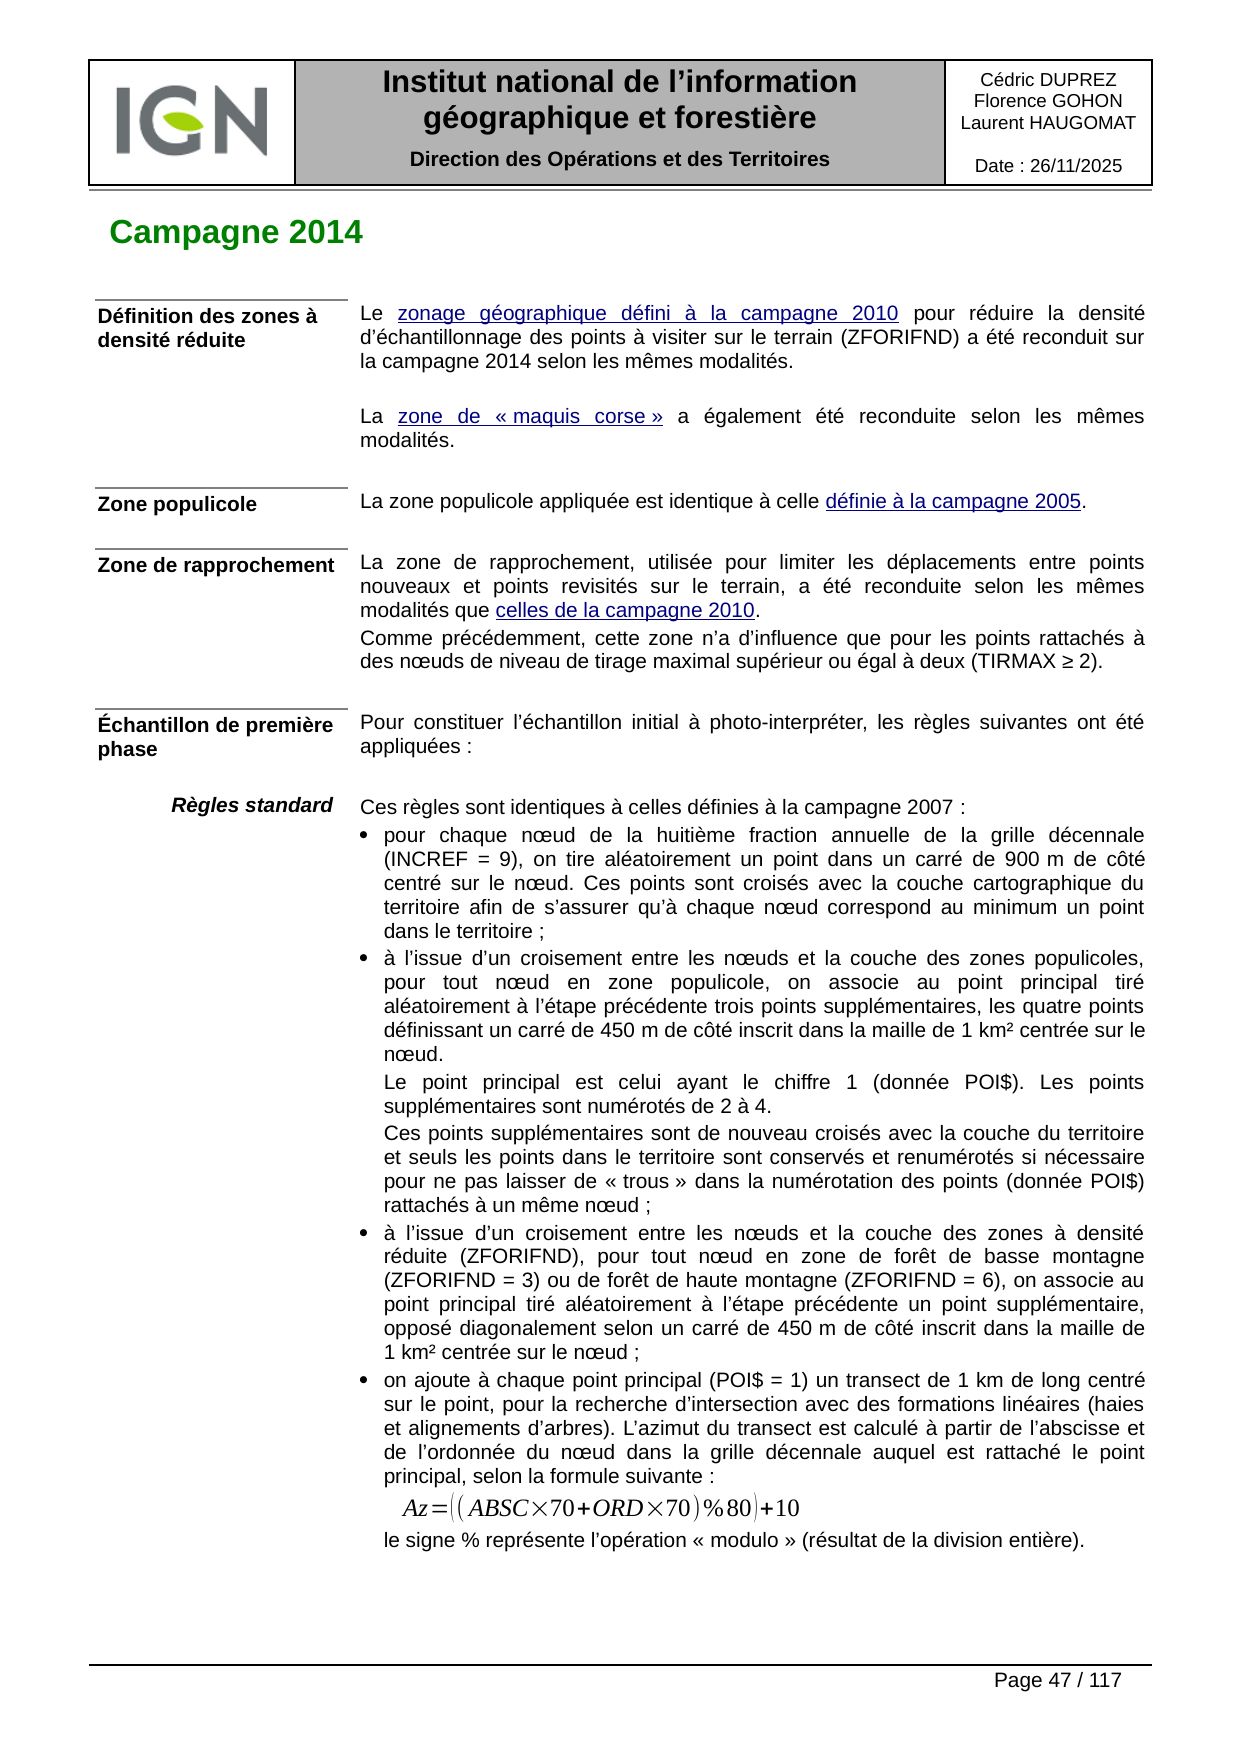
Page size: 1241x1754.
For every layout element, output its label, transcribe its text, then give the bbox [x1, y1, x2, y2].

table_cell La zone de rapprochement, utilisée pour limiter les déplacements entre points nouveaux et points revisités sur le terrain, a été reconduite selon les mêmes modalités que celles de la campagne 2010. Comme précédemment, cette zone n’a d’influence que pour les points rattachés à des nœuds de niveau de tirage maximal supérieur ou égal à deux (TIRMAX ≥ 2). [354, 546, 1152, 707]
table_cell Ces règles sont identiques à celles définies à la campagne 2007 : pour chaque nœud de la huitième fraction annuelle de la grille décennale (INCREF = 9), on tire aléatoirement un point dans un carré de 900 m de côté centré sur le nœud. Ces points sont croisés avec la couche cartographique du territoire afin de s’assurer qu’à chaque nœud correspond au minimum un point dans le territoire ; à l’issue d’un croisement entre les nœuds et la couche des zones populicoles, pour tout nœud en zone populicole, on associe au point principal tiré aléatoirement à l’étape précédente trois points supplémentaires, les quatre points définissant un carré de 450 m de côté inscrit dans la maille de 1 km² centrée sur le nœud. Le point principal est celui ayant le chiffre 1 (donnée POI$). Les points supplémentaires sont numérotés de 2 à 4. Ces points supplémentaires sont de nouveau croisés avec la couche du territoire et seuls les points dans le territoire sont conservés et renumérotés si nécessaire pour ne pas laisser de « trous » dans la numérotation des points (donnée POI$) rattachés à un même nœud ; à l’issue d’un croisement entre les nœuds et la couche des zones à densité réduite (ZFORIFND), pour tout nœud en zone de forêt de basse montagne (ZFORIFND = 3) ou de forêt de haute montagne (ZFORIFND = 6), on associe au point principal tiré aléatoirement à l’étape précédente un point supplémentaire, opposé diagonalement selon un carré de 450 m de côté inscrit dans la maille de 1 km² centrée sur le nœud ; on ajoute à chaque point principal (POI$ = 1) un transect de 1 km de long centré sur le point, pour la recherche d’intersection avec des formations linéaires (haies et alignements d’arbres). L’azimut du transect est calculé à partir de l’abscisse et de l’ordonnée du nœud dans la grille décennale auquel est rattaché le point principal, selon la formule suivante : le signe % représente l’opération « modulo » (résultat de la division entière). [354, 792, 1152, 1585]
subtitle Campagne 2014 [88, 190, 1152, 271]
table_cell Pour constituer l’échantillon initial à photo-interpréter, les règles suivantes ont été appliquées : [354, 707, 1152, 792]
table_cell Échantillon de première phase [89, 707, 354, 792]
table_cell Règles standard [89, 792, 354, 1585]
table_header Le zonage géographique défini à la campagne 2010 pour réduire la densité d’échantillonnage des points à visiter sur le terrain (ZFORIFND) a été reconduit sur la campagne 2014 selon les mêmes modalités. La zone de « maquis corse » a également été reconduite selon les mêmes modalités. [354, 298, 1152, 485]
picture [91, 62, 293, 180]
table_cell La zone populicole appliquée est identique à celle définie à la campagne 2005. [354, 485, 1152, 546]
table_cell Zone de rapprochement [89, 546, 354, 707]
table_header Définition des zones à densité réduite [89, 298, 354, 485]
table_cell Zone populicole [89, 485, 354, 546]
